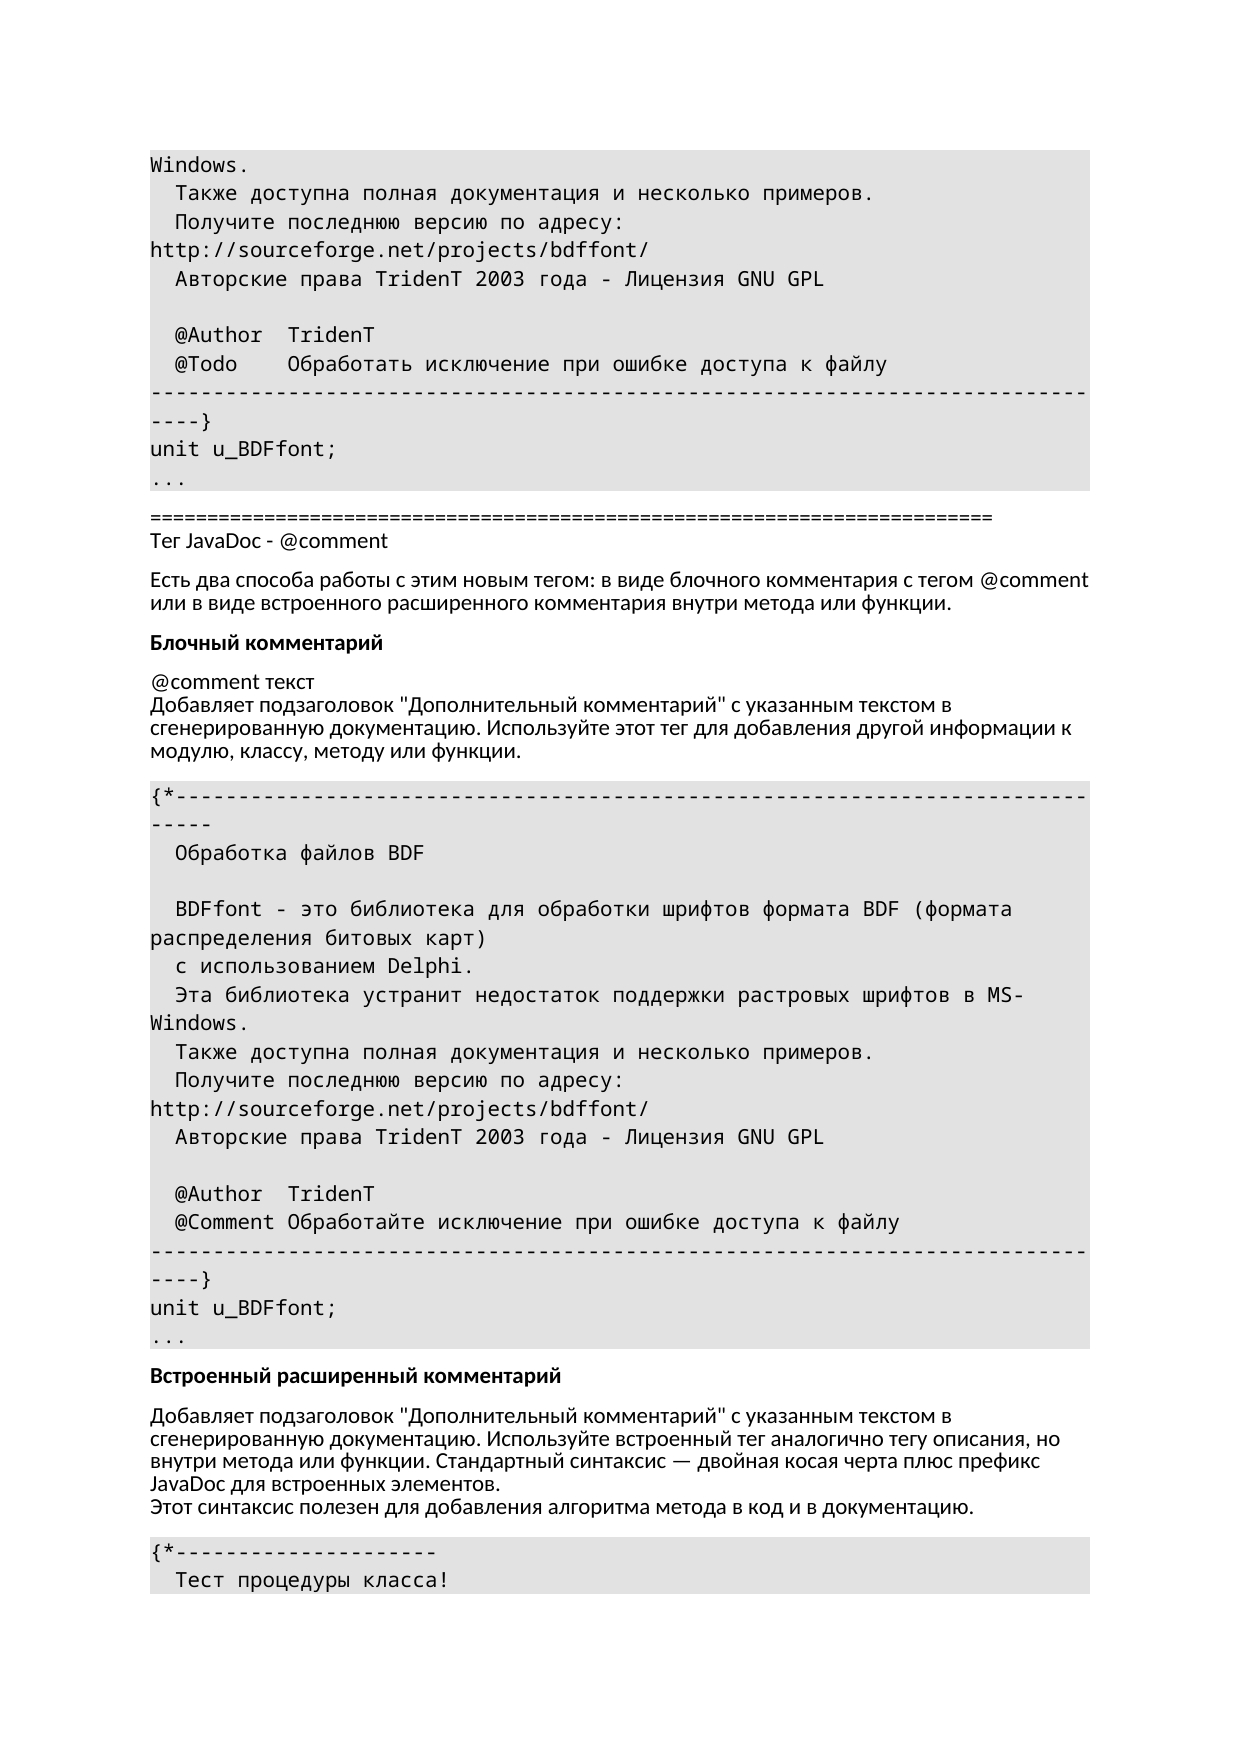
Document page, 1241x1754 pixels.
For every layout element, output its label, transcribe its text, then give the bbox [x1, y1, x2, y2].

text Есть два способа работы с этим новым тегом: в виде блочного комментария с тегом @comment или в виде встроенного расширенного комментария внутри метода или функции. [150, 570, 1090, 616]
text Встроенный расширенный комментарий [150, 1366, 1090, 1389]
text ========================================================================== Тег JavaDoc - @comment [150, 508, 1090, 554]
text Блочный комментарий [150, 633, 1090, 656]
text @comment текст Добавляет подзаголовок "Дополнительный комментарий" с указанным текстом в сгенерированную документацию. Используйте этот тег для добавления другой информации к модулю, классу, методу или функции. [150, 672, 1090, 764]
text Windows. Также доступна полная документация и несколько примеров. Получите последнюю версию по адресу: http://sourceforge.net/projects/bdffont/ Авторские права TridenT 2003 года - Лицензия GNU GPL @Author TridenT @Todo Обработать исключение при ошибке доступа к файлу -------------------------------------------------------------------------------} unit u_BDFfont; ... [150, 150, 1090, 491]
text {*--------------------- Тест процедуры класса! [150, 1537, 1090, 1594]
text {*------------------------------------------------------------------------------ Обработка файлов BDF BDFfont - это библиотека для обработки шрифтов формата BDF (формата распределения битовых карт) с использованием Delphi. Эта библиотека устранит недостаток поддержки растровых шрифтов в MS-Windows. Также доступна полная документация и несколько примеров. Получите последнюю версию по адресу: http://sourceforge.net/projects/bdffont/ Авторские права TridenT 2003 года - Лицензия GNU GPL @Author TridenT @Comment Обработайте исключение при ошибке доступа к файлу -------------------------------------------------------------------------------} unit u_BDFfont; ... [150, 781, 1090, 1349]
text Добавляет подзаголовок "Дополнительный комментарий" с указанным текстом в сгенерированную документацию. Используйте встроенный тег аналогично тегу описания, но внутри метода или функции. Стандартный синтаксис — двойная косая черта плюс префикс JavaDoc для встроенных элементов. Этот синтаксис полезен для добавления алгоритма метода в код и в документацию. [150, 1406, 1090, 1520]
